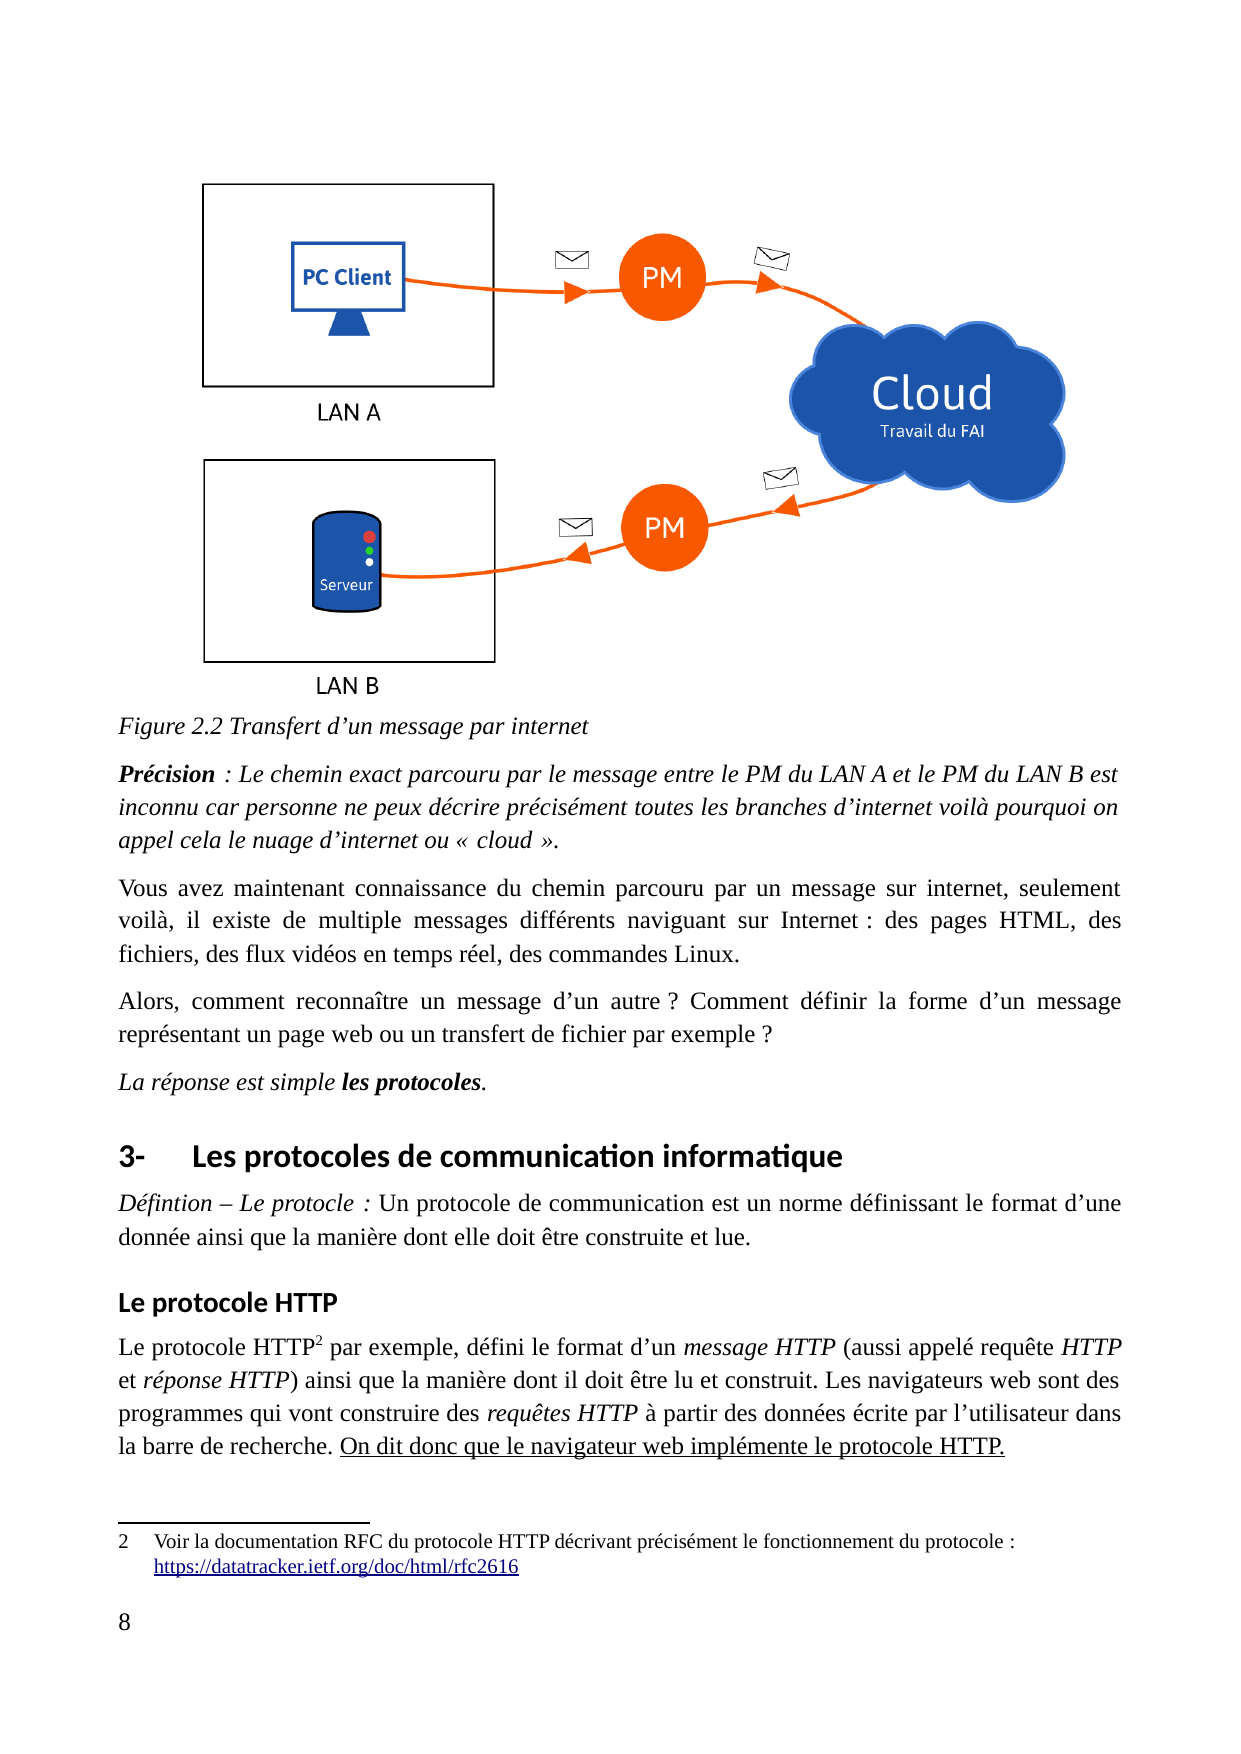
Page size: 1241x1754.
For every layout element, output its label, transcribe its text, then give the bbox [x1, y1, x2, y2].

text Voir la documentation RFC du protocole HTTP décrivant précisément le fonctionnement du protocole : https://datatracker.ietf.org/doc/html/rfc2616 [118, 1529, 1122, 1578]
text Précision : Le chemin exact parcouru par le message entre le PM du LAN A et le PM du LAN B est inconnu car personne ne peux décrire précisément toutes les branches d’internet voilà pourquoi on appel cela le nuage d’internet ou « cloud ». [118, 759, 1122, 854]
text La réponse est simple les protocoles. [118, 1067, 1122, 1096]
text Défintion – Le protocle : Un protocole de communication est un norme définissant le format d’une donnée ainsi que la manière dont elle doit être construite et lue. [118, 1188, 1122, 1250]
text Alors, comment reconnaître un message d’un autre ? Comment définir la forme d’un message représentant un page web ou un transfert de fichier par exemple ? [118, 986, 1122, 1048]
subtitle Le protocole HTTP [118, 1284, 1122, 1319]
subtitle Les protocoles de communication informatique [118, 1135, 1122, 1176]
text Vous avez maintenant connaissance du chemin parcouru par un message sur internet, seulement voilà, il existe de multiple messages différents naviguant sur Internet : des pages HTML, des fichiers, des flux vidéos en temps réel, des commandes Linux. [118, 873, 1122, 967]
picture [133, 118, 1124, 708]
text Figure 2.2 Transfert d’un message par internet [118, 118, 1122, 740]
text Le protocole HTTP par exemple, défini le format d’un message HTTP (aussi appelé requête HTTP et réponse HTTP) ainsi que la manière dont il doit être lu et construit. Les navigateurs web sont des programmes qui vont construire des requêtes HTTP à partir des données écrite par l’utilisateur dans la barre de recherche. On dit donc que le navigateur web implémente le protocole HTTP. [118, 1332, 1122, 1460]
